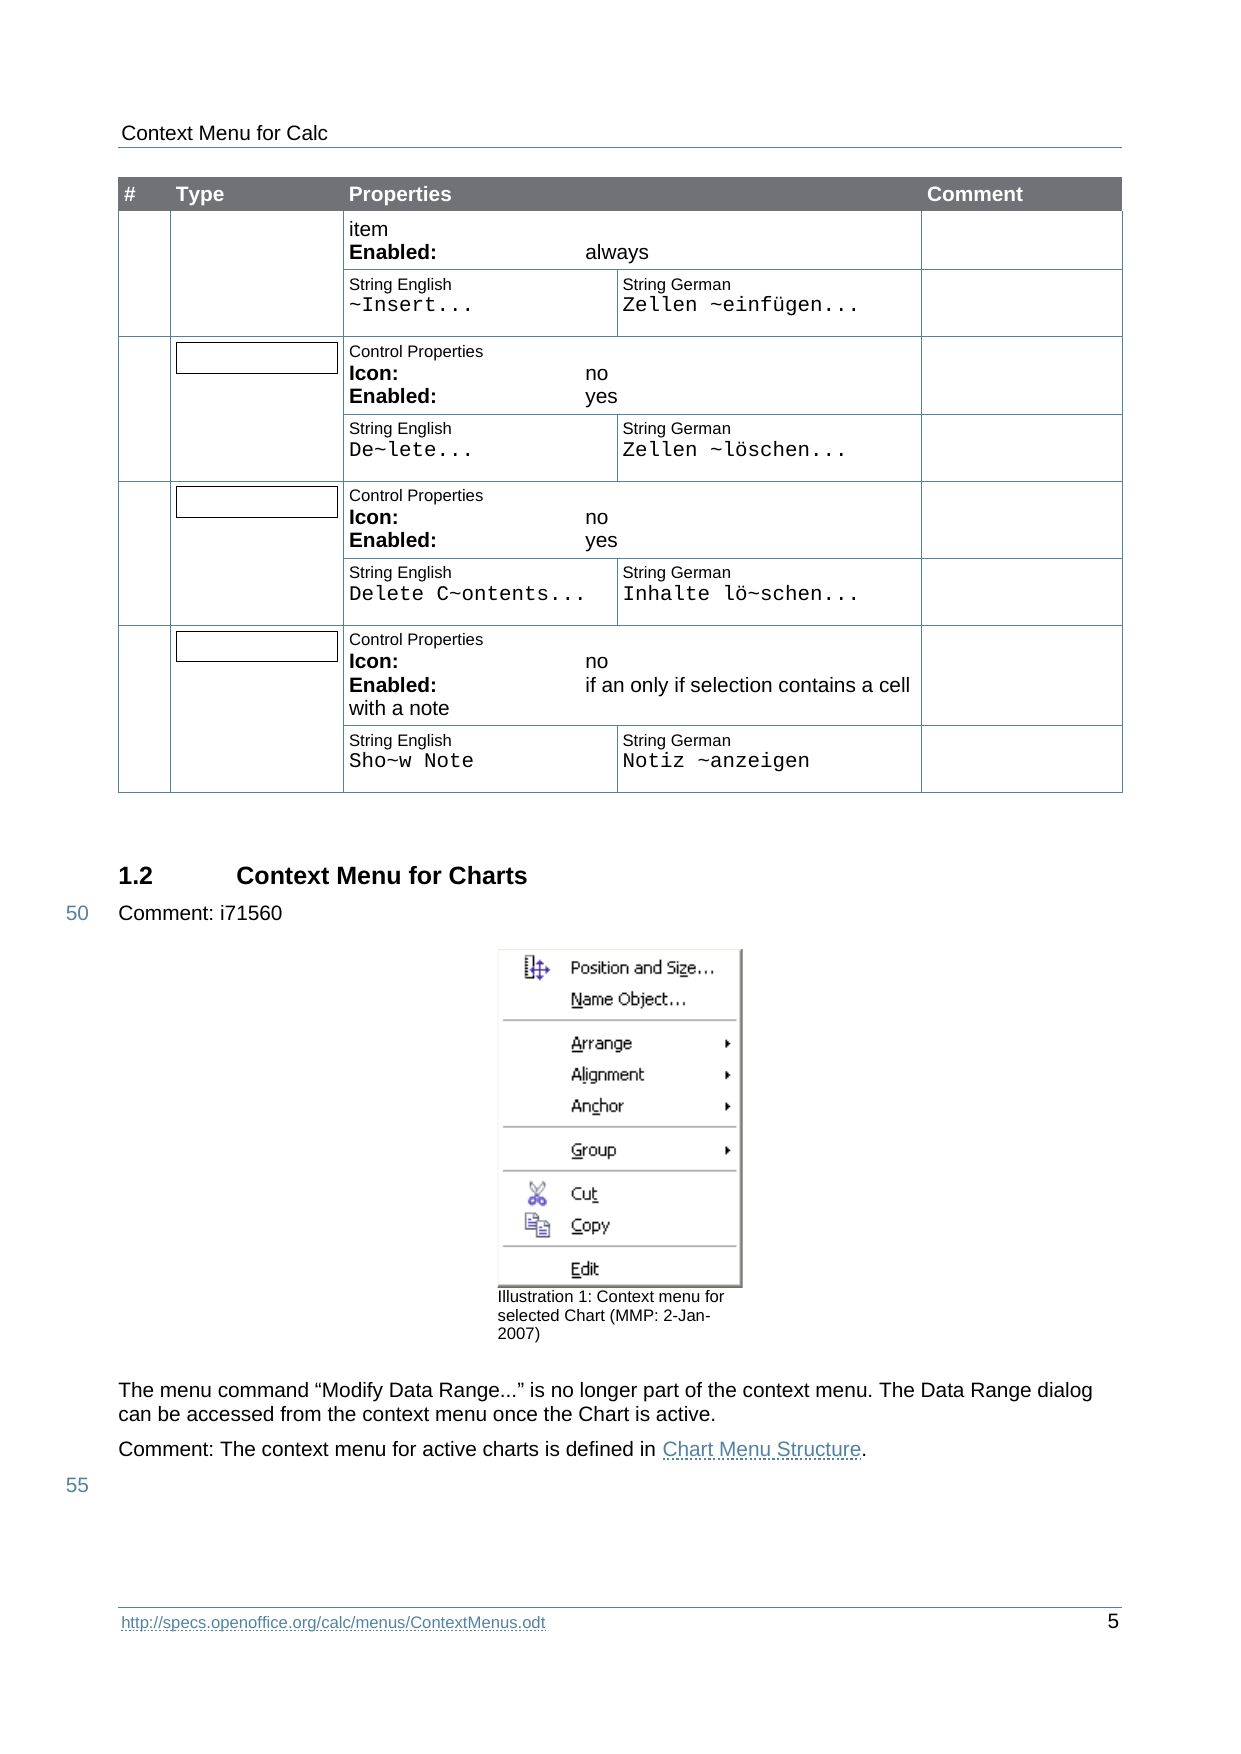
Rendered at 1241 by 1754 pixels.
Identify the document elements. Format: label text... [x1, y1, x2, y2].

table_header [922, 626, 1122, 725]
text Comment: The context menu for active charts is defined in Chart Menu Structure. [118, 1438, 1122, 1461]
text Illustration 1: Context menu for selected Chart (MMP: 2-Jan-2007) [497, 1288, 743, 1343]
table_header Type [170, 177, 343, 211]
table_header [922, 211, 1122, 269]
table_cell String English Sho~w Note [344, 726, 617, 792]
subtitle Context Menu for Charts [118, 862, 1122, 890]
table_header [922, 337, 1122, 414]
table_cell String German Notiz ~anzeigen [618, 726, 921, 792]
table_cell String German Zellen ~einfügen... [618, 270, 921, 336]
table_header # [118, 177, 170, 211]
table_cell <#> [119, 626, 170, 792]
table_cell [171, 482, 343, 625]
table_cell <#> [119, 337, 170, 481]
text Comment: i71560 [118, 901, 1122, 925]
table_header Control Properties Icon: no Enabled: yes [344, 482, 921, 558]
table_header Properties [343, 177, 921, 211]
table_cell String German Zellen ~löschen... [618, 415, 921, 481]
table_cell [922, 726, 1122, 792]
table_header Control Properties Icon: no Enabled: if an only if selection contains a cell with a note [344, 626, 921, 725]
text The menu command “Modify Data Range...” is no longer part of the context menu. The Data Range dialog can be accessed from the context menu once the Chart is active. [118, 1379, 1122, 1425]
table_cell [171, 211, 343, 336]
table_header Control Properties Icon: no Enabled: yes [344, 337, 921, 414]
table_cell [171, 626, 343, 792]
table_header Comment [921, 177, 1122, 211]
table_cell String English ~Insert... [344, 270, 617, 336]
table_header [922, 482, 1122, 558]
table_cell [922, 270, 1122, 336]
table_cell String English De~lete... [344, 415, 617, 481]
table_cell String German Inhalte lö~schen... [618, 559, 921, 625]
table_cell String English Delete C~ontents... [344, 559, 617, 625]
table_cell <#> [119, 211, 170, 336]
table_header item Enabled: always [344, 211, 921, 269]
table_cell [922, 559, 1122, 625]
table_cell [922, 415, 1122, 481]
table_cell [171, 337, 343, 481]
table_cell <#> [119, 482, 170, 625]
